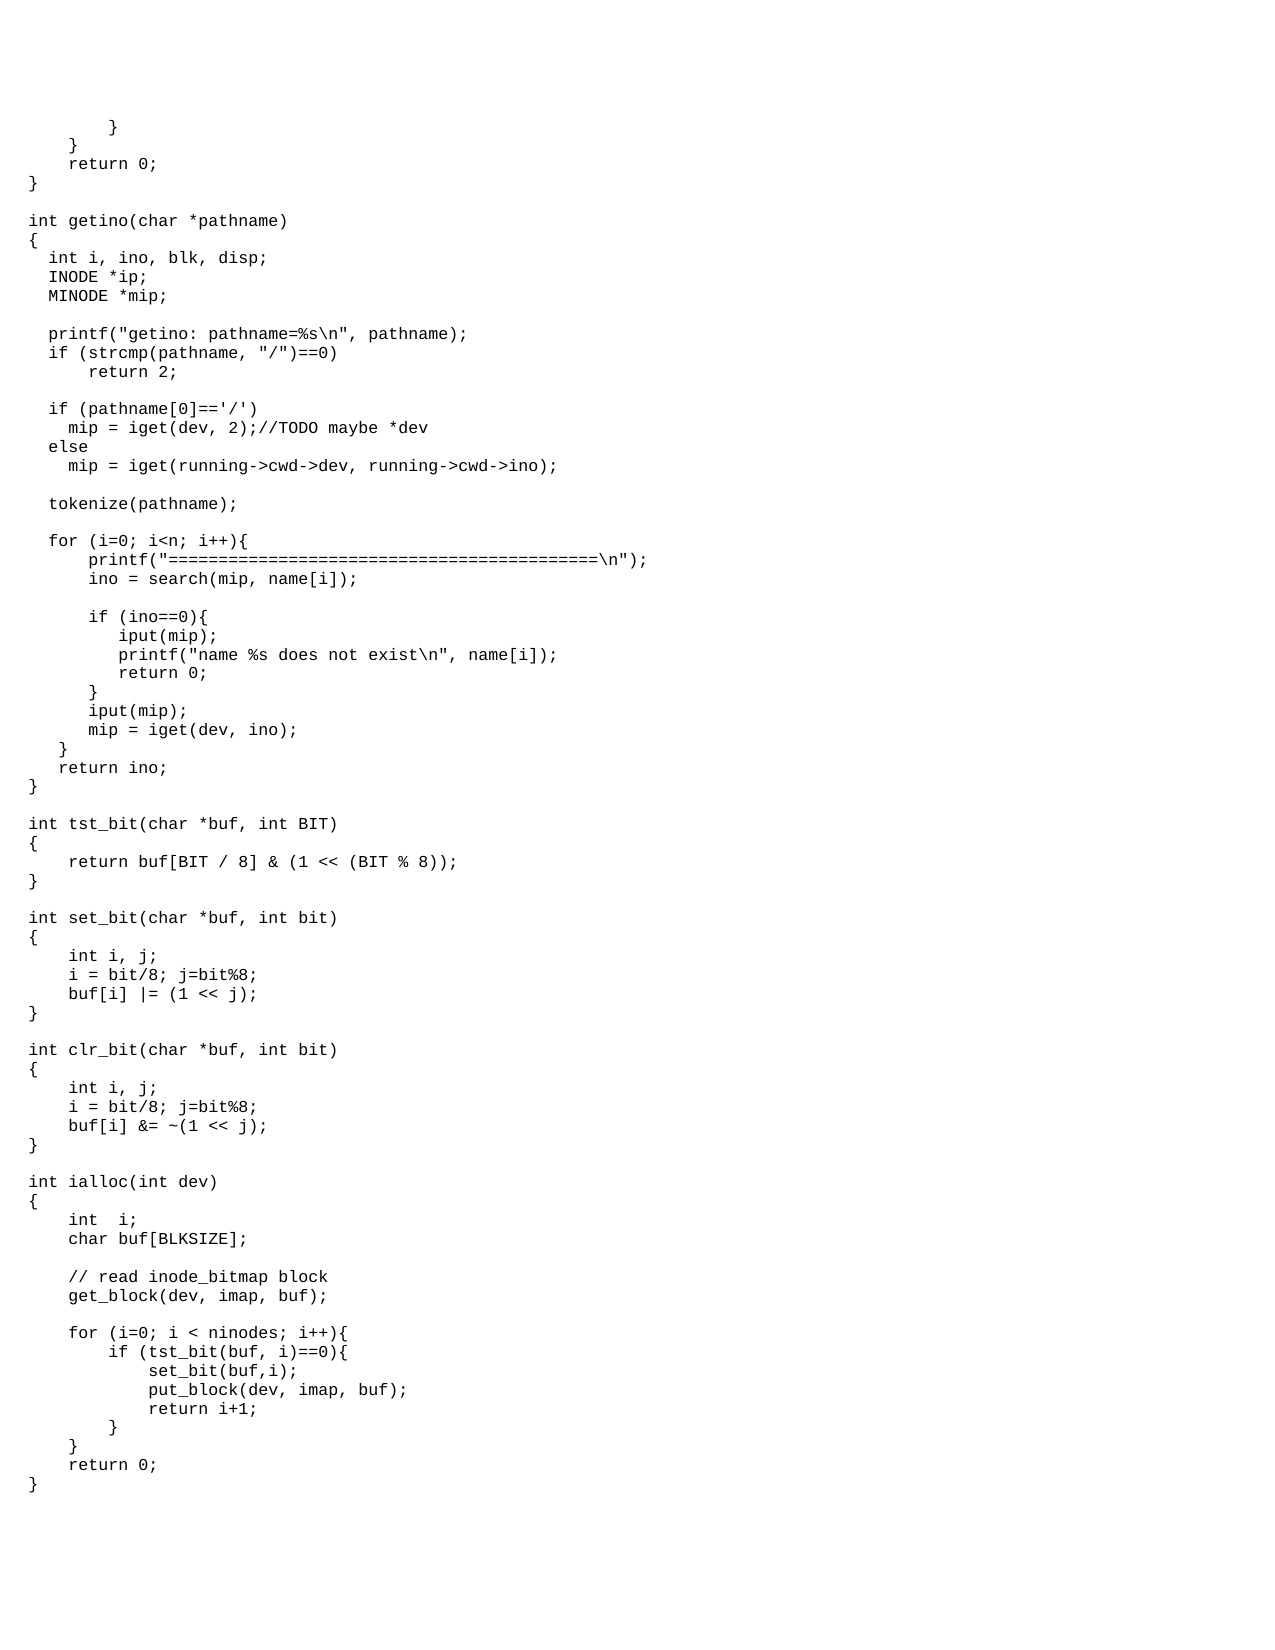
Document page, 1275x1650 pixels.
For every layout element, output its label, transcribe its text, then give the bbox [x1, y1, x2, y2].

text mip = iget(dev, ino); [28, 721, 1219, 740]
text { [28, 231, 1219, 250]
text } [28, 118, 1219, 137]
text if (tst_bit(buf, i)==0){ [28, 1344, 1219, 1362]
text int i, j; [28, 1080, 1219, 1098]
text int i; [28, 1212, 1219, 1231]
text return 0; [28, 156, 1219, 175]
text buf[i] &= ~(1 << j); [28, 1117, 1219, 1136]
text } [28, 137, 1219, 156]
text mip = iget(dev, 2);//TODO maybe *dev [28, 420, 1219, 439]
text { [28, 834, 1219, 853]
text int tst_bit(char *buf, int BIT) [28, 816, 1219, 834]
text buf[i] |= (1 << j); [28, 985, 1219, 1004]
text if (strcmp(pathname, "/")==0) [28, 344, 1219, 363]
text if (ino==0){ [28, 608, 1219, 627]
text iput(mip); [28, 703, 1219, 721]
text ino = search(mip, name[i]); [28, 571, 1219, 589]
text mip = iget(running->cwd->dev, running->cwd->ino); [28, 457, 1219, 476]
text printf("getino: pathname=%s\n", pathname); [28, 326, 1219, 344]
text // read inode_bitmap block [28, 1268, 1219, 1287]
text { [28, 1193, 1219, 1212]
text } [28, 740, 1219, 759]
text return 2; [28, 363, 1219, 382]
text char buf[BLKSIZE]; [28, 1231, 1219, 1249]
text return buf[BIT / 8] & (1 << (BIT % 8)); [28, 853, 1219, 872]
text int i, j; [28, 948, 1219, 967]
text else [28, 439, 1219, 457]
text get_block(dev, imap, buf); [28, 1287, 1219, 1306]
text return ino; [28, 759, 1219, 778]
text i = bit/8; j=bit%8; [28, 967, 1219, 985]
text } [28, 778, 1219, 797]
text MINODE *mip; [28, 288, 1219, 307]
text INODE *ip; [28, 269, 1219, 288]
text } [28, 872, 1219, 891]
text tokenize(pathname); [28, 495, 1219, 514]
text int getino(char *pathname) [28, 212, 1219, 231]
text } [28, 1476, 1219, 1494]
text i = bit/8; j=bit%8; [28, 1098, 1219, 1117]
text int set_bit(char *buf, int bit) [28, 910, 1219, 929]
text return 0; [28, 1457, 1219, 1476]
text int ialloc(int dev) [28, 1174, 1219, 1193]
text } [28, 1419, 1219, 1438]
text } [28, 1136, 1219, 1155]
text int clr_bit(char *buf, int bit) [28, 1042, 1219, 1061]
text return 0; [28, 665, 1219, 684]
text int i, ino, blk, disp; [28, 250, 1219, 269]
text { [28, 1061, 1219, 1080]
text } [28, 684, 1219, 703]
text if (pathname[0]=='/') [28, 401, 1219, 420]
text return i+1; [28, 1400, 1219, 1419]
text printf("===========================================\n"); [28, 552, 1219, 571]
text for (i=0; i < ninodes; i++){ [28, 1325, 1219, 1344]
text for (i=0; i<n; i++){ [28, 533, 1219, 552]
text iput(mip); [28, 627, 1219, 646]
text put_block(dev, imap, buf); [28, 1381, 1219, 1400]
text { [28, 929, 1219, 948]
text printf("name %s does not exist\n", name[i]); [28, 646, 1219, 665]
text } [28, 1438, 1219, 1457]
text } [28, 1004, 1219, 1023]
text set_bit(buf,i); [28, 1362, 1219, 1381]
text } [28, 175, 1219, 193]
